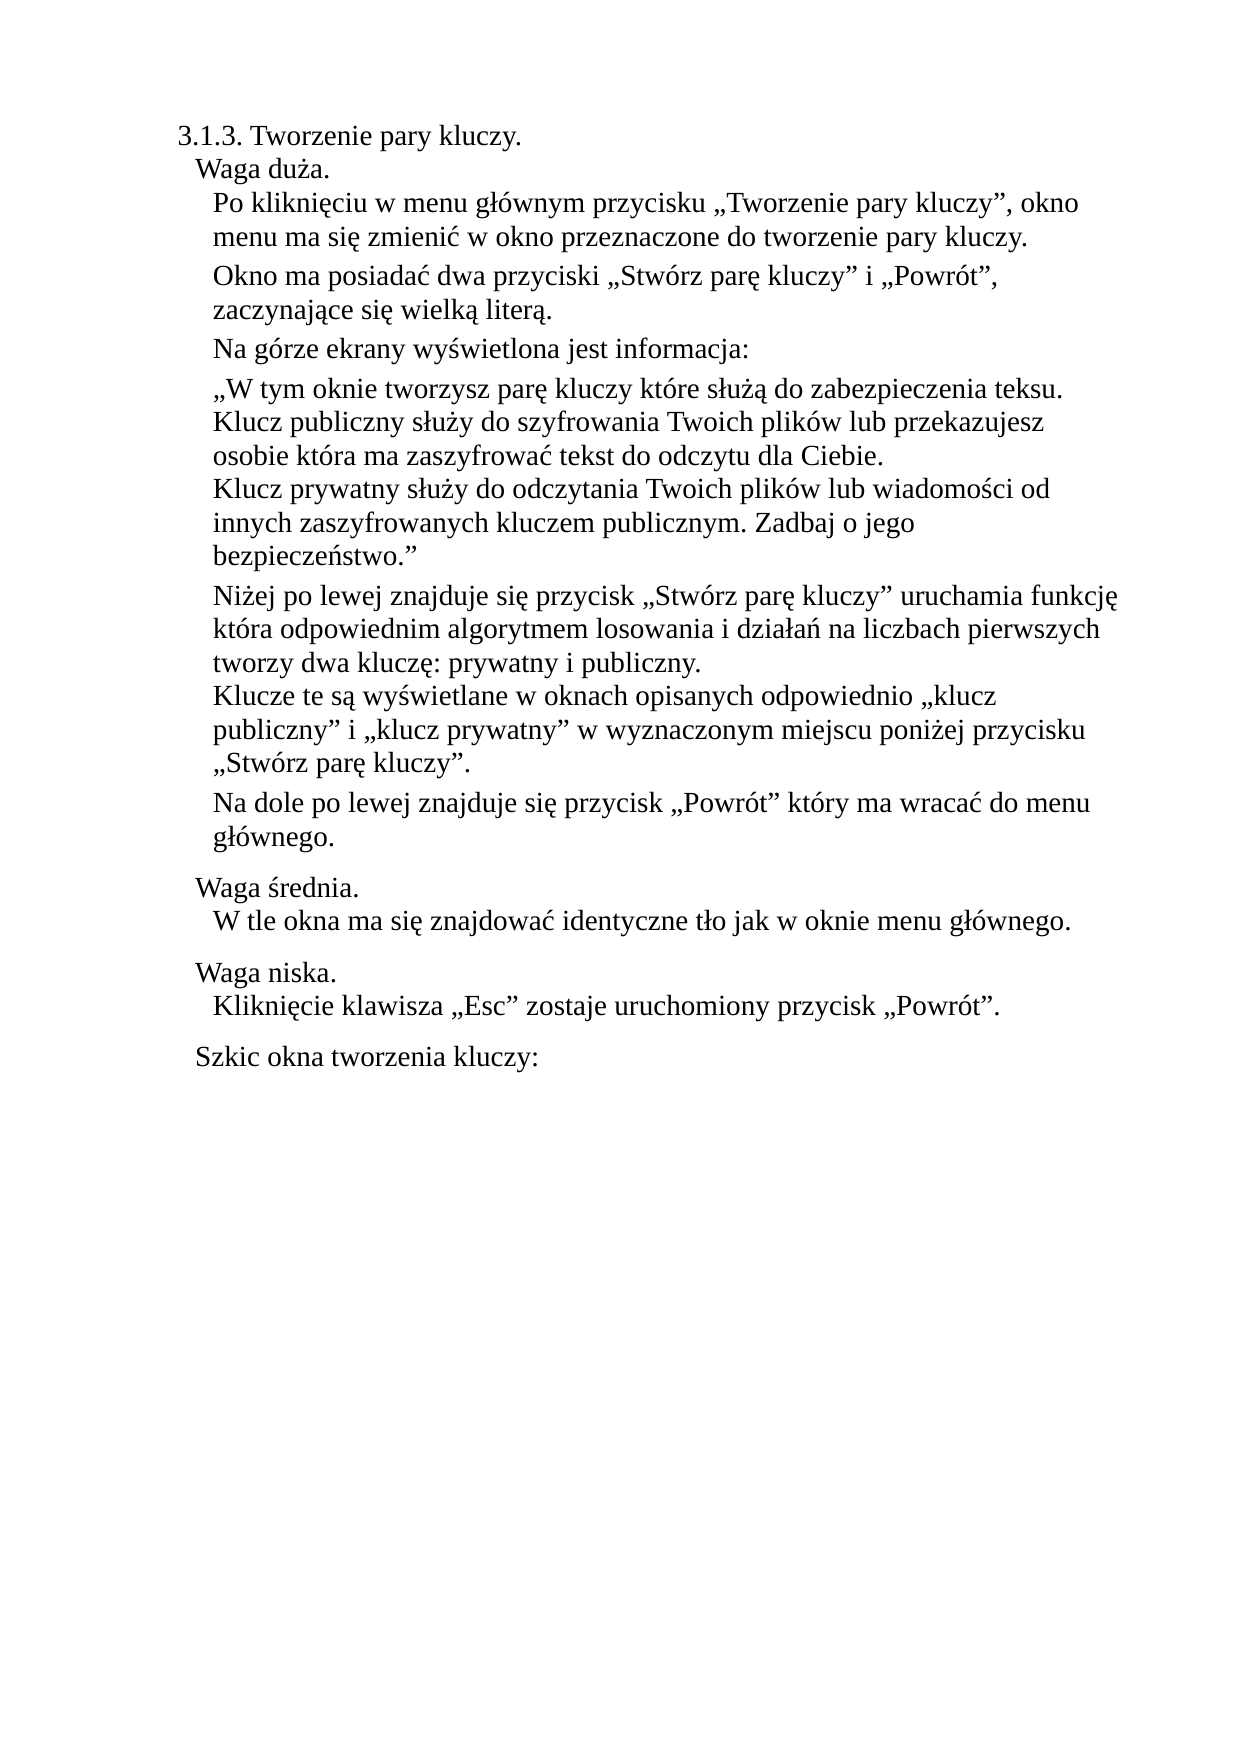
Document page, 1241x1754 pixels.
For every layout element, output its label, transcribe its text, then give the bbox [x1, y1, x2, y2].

text Kliknięcie klawisza „Esc” zostaje uruchomiony przycisk „Powrót”. [213, 988, 1122, 1022]
text Waga średnia. [195, 870, 1122, 903]
text Po kliknięciu w menu głównym przycisku „Tworzenie pary kluczy”, okno menu ma się zmienić w okno przeznaczone do tworzenie pary kluczy. [213, 185, 1122, 252]
text Klucz prywatny służy do odczytania Twoich plików lub wiadomości od innych zaszyfrowanych kluczem publicznym. Zadbaj o jego bezpieczeństwo.” [213, 471, 1122, 572]
text Szkic okna tworzenia kluczy: [195, 1039, 1122, 1073]
text Klucz publiczny służy do szyfrowania Twoich plików lub przekazujesz osobie która ma zaszyfrować tekst do odczytu dla Ciebie. [213, 404, 1122, 471]
text Na dole po lewej znajduje się przycisk „Powrót” który ma wracać do menu głównego. [213, 785, 1122, 852]
text W tle okna ma się znajdować identyczne tło jak w oknie menu głównego. [213, 903, 1122, 937]
text Waga duża. [195, 152, 1122, 185]
text 3.1.3. Tworzenie pary kluczy. [177, 118, 1122, 152]
text Klucze te są wyświetlane w oknach opisanych odpowiednio „klucz publiczny” i „klucz prywatny” w wyznaczonym miejscu poniżej przycisku „Stwórz parę kluczy”. [213, 678, 1122, 779]
text Okno ma posiadać dwa przyciski „Stwórz parę kluczy” i „Powrót”, zaczynające się wielką literą. [213, 258, 1122, 325]
text Na górze ekrany wyświetlona jest informacja: [213, 331, 1122, 365]
text Waga niska. [195, 955, 1122, 988]
text Niżej po lewej znajduje się przycisk „Stwórz parę kluczy” uruchamia funkcję która odpowiednim algorytmem losowania i działań na liczbach pierwszych tworzy dwa kluczę: prywatny i publiczny. [213, 578, 1122, 678]
text „W tym oknie tworzysz parę kluczy które służą do zabezpieczenia teksu. [213, 371, 1122, 404]
